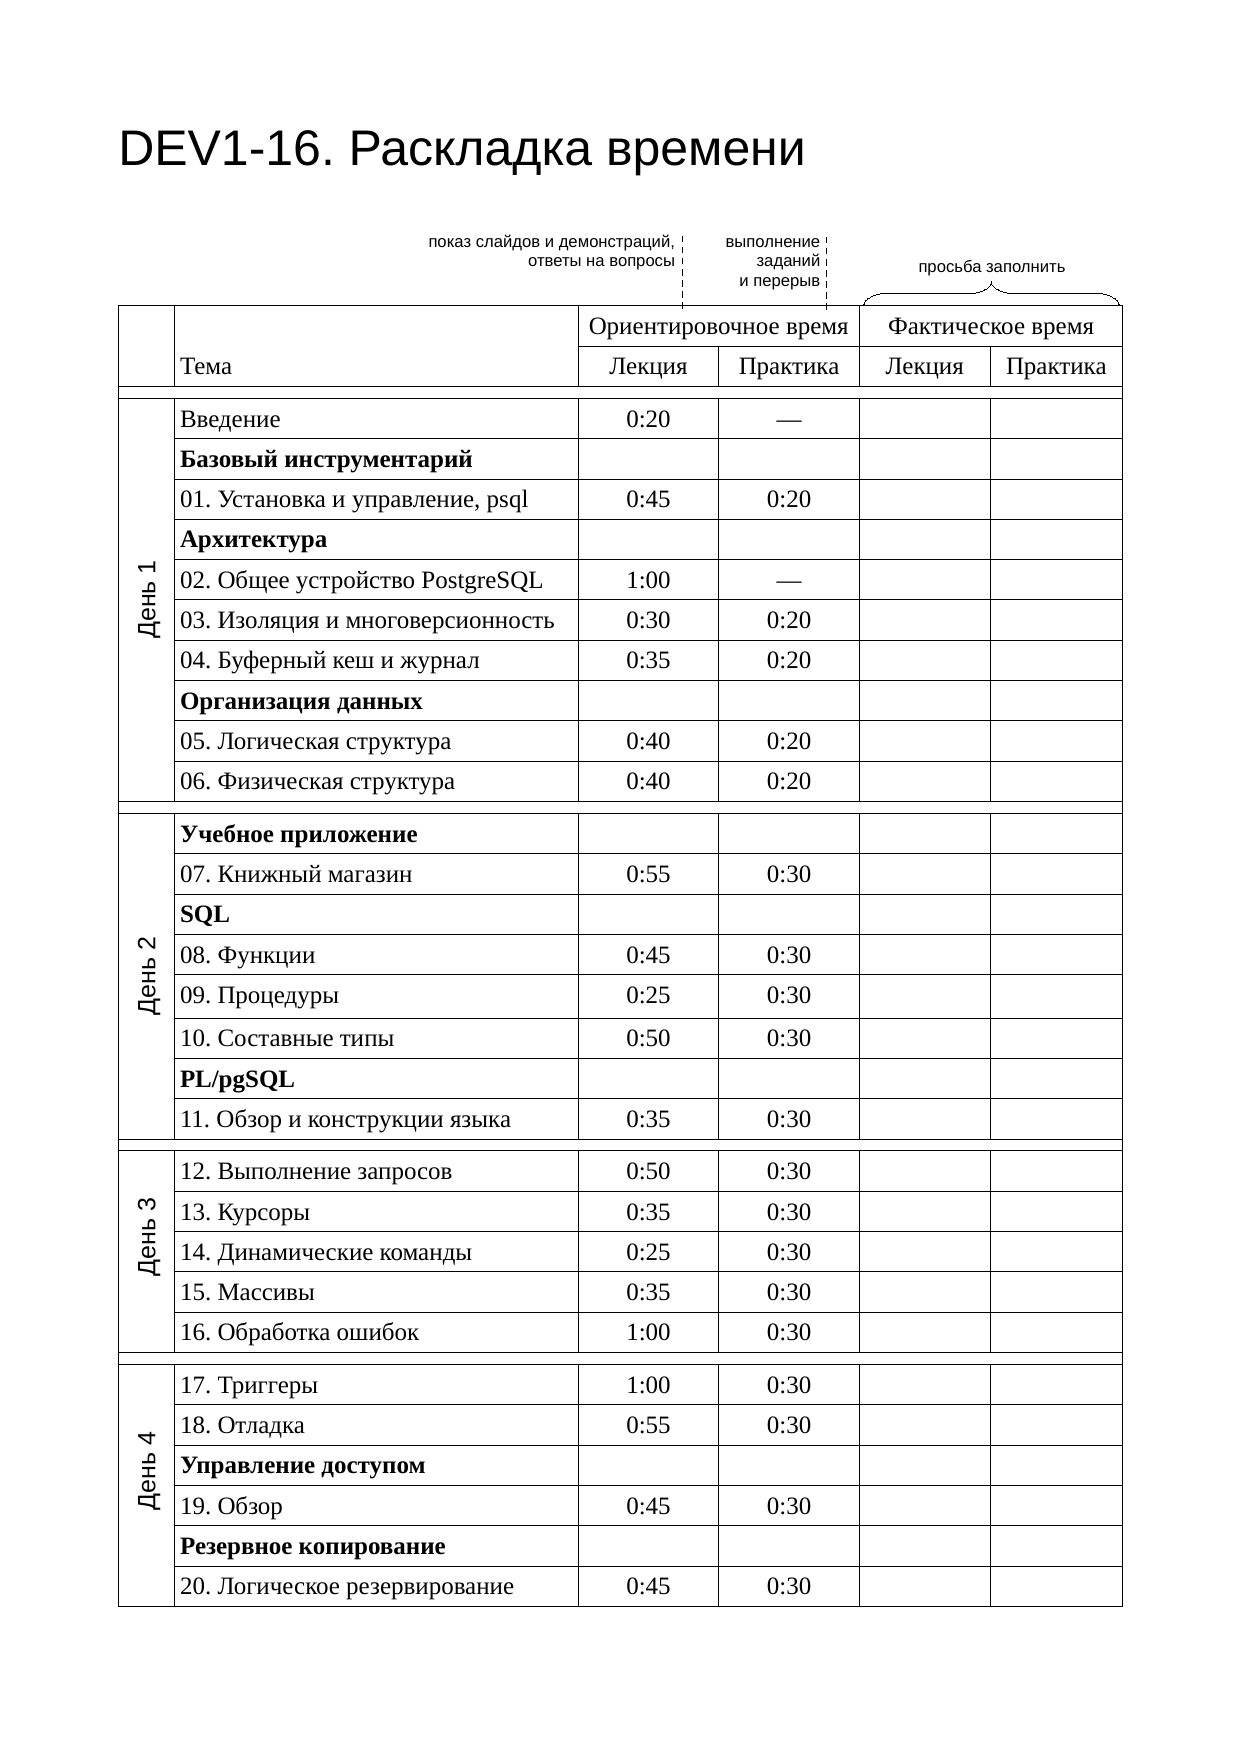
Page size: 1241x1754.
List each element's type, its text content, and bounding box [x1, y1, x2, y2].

table_cell [860, 399, 990, 438]
table_cell 0:30 [719, 1365, 859, 1404]
table_cell [991, 1151, 1122, 1191]
table_cell [991, 1486, 1122, 1525]
table_cell [991, 1019, 1122, 1058]
table_cell — [719, 399, 859, 438]
table_cell [991, 641, 1122, 680]
table_cell 1:00 [579, 1365, 718, 1404]
table_cell [991, 721, 1122, 761]
table_cell [719, 895, 859, 934]
table_cell [579, 520, 718, 559]
table_cell [719, 1446, 859, 1485]
table_cell [991, 600, 1122, 640]
table_cell [860, 1486, 990, 1525]
table_cell [860, 975, 990, 1017]
table_cell 20. Логическое резервирование [175, 1567, 578, 1606]
table_cell 0:50 [579, 1019, 718, 1058]
table_cell [860, 1059, 990, 1098]
table_cell [860, 1567, 990, 1606]
table_cell [991, 975, 1122, 1017]
table_cell Практика [991, 347, 1122, 386]
table_cell 0:35 [579, 1192, 718, 1231]
table_cell 02. Общее устройство PostgreSQL [175, 560, 578, 599]
table_cell День 2 [119, 814, 174, 1138]
table_cell [991, 560, 1122, 599]
table_cell [579, 681, 718, 720]
table_cell 07. Книжный магазин [175, 854, 578, 893]
table_cell Архитектура [175, 520, 578, 559]
table_cell [991, 1526, 1122, 1566]
table_cell 06. Физическая структура [175, 762, 578, 801]
table_cell [579, 814, 718, 853]
table_cell SQL [175, 895, 578, 934]
table_cell 15. Массивы [175, 1272, 578, 1312]
table_cell 0:20 [719, 762, 859, 801]
table_cell 0:30 [719, 935, 859, 974]
table_cell 04. Буферный кеш и журнал [175, 641, 578, 680]
table_cell [991, 1192, 1122, 1231]
table_cell 0:20 [719, 600, 859, 640]
table_cell [860, 1192, 990, 1231]
table_cell 0:30 [719, 975, 859, 1017]
table_cell [991, 480, 1122, 519]
table_cell 0:30 [719, 1232, 859, 1271]
table_cell [860, 439, 990, 478]
table_cell [719, 681, 859, 720]
table_cell [991, 1446, 1122, 1485]
table_cell [860, 1232, 990, 1271]
table_cell [579, 1526, 718, 1566]
table_cell 0:40 [579, 721, 718, 761]
table_cell 0:35 [579, 1099, 718, 1138]
table_cell [991, 1099, 1122, 1138]
table_cell 0:20 [719, 721, 859, 761]
table_cell [579, 1059, 718, 1098]
table_cell 19. Обзор [175, 1486, 578, 1525]
table_cell [991, 1405, 1122, 1445]
table_cell [991, 520, 1122, 559]
table_cell [991, 814, 1122, 853]
table_cell Практика [719, 347, 859, 386]
table_cell [991, 1365, 1122, 1404]
table_cell [119, 1140, 1122, 1150]
table_cell [991, 1059, 1122, 1098]
table_cell [860, 641, 990, 680]
table_cell [860, 600, 990, 640]
table_cell День 4 [119, 1365, 174, 1606]
table_cell [991, 935, 1122, 974]
table_cell 0:30 [719, 1099, 859, 1138]
table_cell День 1 [119, 399, 174, 801]
table_cell 0:20 [719, 480, 859, 519]
table_cell [719, 1059, 859, 1098]
table_cell [860, 721, 990, 761]
table_cell 08. Функции [175, 935, 578, 974]
table_cell [119, 802, 1122, 813]
table_cell 11. Обзор и конструкции языка [175, 1099, 578, 1138]
table_cell [860, 1151, 990, 1191]
table_cell 0:30 [719, 1272, 859, 1312]
table_cell [860, 854, 990, 893]
table_cell [991, 1232, 1122, 1271]
text DEV1-16. Раскладка времени [118, 118, 1122, 176]
table_header Фактическое время [860, 306, 1122, 346]
table_cell [860, 520, 990, 559]
table_cell 18. Отладка [175, 1405, 578, 1445]
table_cell [991, 854, 1122, 893]
table_cell 14. Динамические команды [175, 1232, 578, 1271]
table_cell 0:55 [579, 1405, 718, 1445]
table_cell 0:30 [719, 1567, 859, 1606]
table_cell [991, 399, 1122, 438]
table_cell 0:40 [579, 762, 718, 801]
table_cell Учебное приложение [175, 814, 578, 853]
table_cell 0:30 [719, 1151, 859, 1191]
table_cell 09. Процедуры [175, 975, 578, 1017]
table_cell 0:35 [579, 1272, 718, 1312]
table_cell 0:45 [579, 1486, 718, 1525]
table_cell Организация данных [175, 681, 578, 720]
table_cell [719, 814, 859, 853]
table_cell 0:30 [579, 600, 718, 640]
table_cell 1:00 [579, 1313, 718, 1352]
table_cell [991, 1313, 1122, 1352]
table_header Тема [175, 306, 578, 386]
table_cell [860, 814, 990, 853]
table_cell [719, 439, 859, 478]
table_cell [719, 520, 859, 559]
table_cell [991, 1567, 1122, 1606]
table_cell [991, 681, 1122, 720]
table_cell [860, 1313, 990, 1352]
table_cell 0:30 [719, 1486, 859, 1525]
table_header Ориентировочное время [579, 306, 859, 346]
table_cell 0:45 [579, 480, 718, 519]
table_cell [860, 895, 990, 934]
table_cell 10. Составные типы [175, 1019, 578, 1058]
table_cell [860, 1365, 990, 1404]
table_cell День 3 [119, 1151, 174, 1352]
table_cell [119, 387, 1122, 398]
table_cell Введение [175, 399, 578, 438]
table_cell 0:25 [579, 975, 718, 1017]
table_cell Управление доступом [175, 1446, 578, 1485]
table_cell — [719, 560, 859, 599]
table_cell 0:55 [579, 854, 718, 893]
table_cell PL/pgSQL [175, 1059, 578, 1098]
table_cell [719, 1526, 859, 1566]
table_cell [991, 439, 1122, 478]
table_cell 1:00 [579, 560, 718, 599]
table_cell [860, 560, 990, 599]
table_cell 0:30 [719, 1405, 859, 1445]
table_cell 12. Выполнение запросов [175, 1151, 578, 1191]
table_cell [579, 439, 718, 478]
table_cell [860, 480, 990, 519]
table_cell 0:30 [719, 1192, 859, 1231]
table_cell [991, 1272, 1122, 1312]
table_cell [860, 1405, 990, 1445]
table_cell [860, 762, 990, 801]
table_cell 0:25 [579, 1232, 718, 1271]
table_cell 0:45 [579, 935, 718, 974]
table_cell [860, 681, 990, 720]
table_cell Резервное копирование [175, 1526, 578, 1566]
table_cell 0:50 [579, 1151, 718, 1191]
table_cell 0:20 [579, 399, 718, 438]
table_cell [860, 1099, 990, 1138]
table_cell 05. Логическая структура [175, 721, 578, 761]
table_cell [579, 1446, 718, 1485]
table_cell 01. Установка и управление, psql [175, 480, 578, 519]
table_cell Лекция [860, 347, 990, 386]
table_cell [860, 1446, 990, 1485]
table_cell 17. Триггеры [175, 1365, 578, 1404]
table_cell Лекция [579, 347, 718, 386]
table_cell [991, 762, 1122, 801]
table_header [119, 1353, 1122, 1364]
table_cell 16. Обработка ошибок [175, 1313, 578, 1352]
table_cell 0:35 [579, 641, 718, 680]
table_cell 0:30 [719, 854, 859, 893]
table_cell 13. Курсоры [175, 1192, 578, 1231]
table_cell 03. Изоляция и многоверсионность [175, 600, 578, 640]
table_cell Базовый инструментарий [175, 439, 578, 478]
table_cell 0:45 [579, 1567, 718, 1606]
table_cell 0:30 [719, 1313, 859, 1352]
table_cell [860, 1272, 990, 1312]
table_cell [860, 1019, 990, 1058]
table_header [119, 306, 174, 386]
table_cell 0:30 [719, 1019, 859, 1058]
table_cell [991, 895, 1122, 934]
table_cell [860, 1526, 990, 1566]
table_cell [579, 895, 718, 934]
table_cell 0:20 [719, 641, 859, 680]
table_cell [860, 935, 990, 974]
